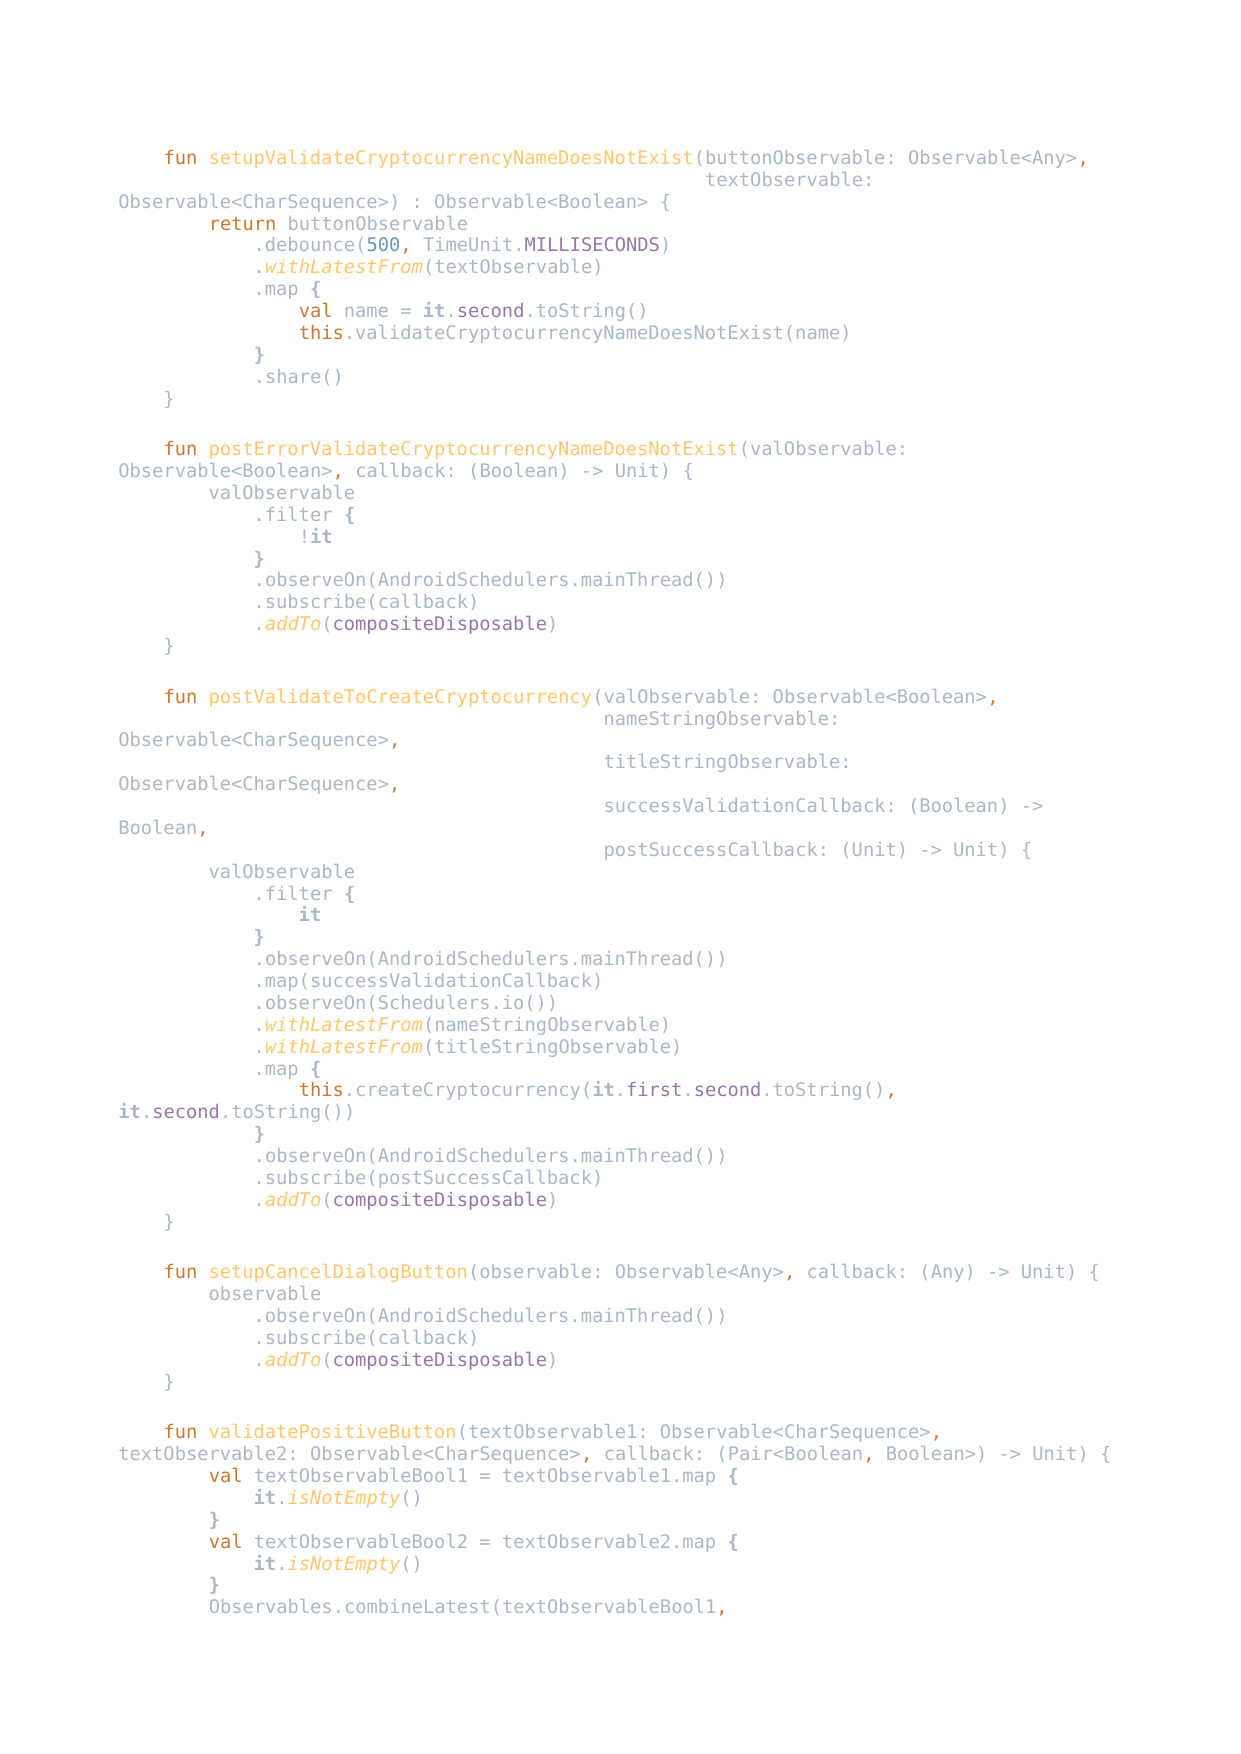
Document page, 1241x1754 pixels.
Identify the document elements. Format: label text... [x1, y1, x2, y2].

text fun setupValidateCryptocurrencyNameDoesNotExist(buttonObservable: Observable<Any>, textObservable: Observable<CharSequence>) : Observable<Boolean> { return buttonObservable .debounce(500, TimeUnit.MILLISECONDS) .withLatestFrom(textObservable) .map { val name = it.second.toString() this.validateCryptocurrencyNameDoesNotExist(name) } .share() } fun postErrorValidateCryptocurrencyNameDoesNotExist(valObservable: Observable<Boolean>, callback: (Boolean) -> Unit) { valObservable .filter { !it } .observeOn(AndroidSchedulers.mainThread()) .subscribe(callback) .addTo(compositeDisposable) } fun postValidateToCreateCryptocurrency(valObservable: Observable<Boolean>, nameStringObservable: Observable<CharSequence>, titleStringObservable: Observable<CharSequence>, successValidationCallback: (Boolean) -> Boolean, postSuccessCallback: (Unit) -> Unit) { valObservable .filter { it } .observeOn(AndroidSchedulers.mainThread()) .map(successValidationCallback) .observeOn(Schedulers.io()) .withLatestFrom(nameStringObservable) .withLatestFrom(titleStringObservable) .map { this.createCryptocurrency(it.first.second.toString(), it.second.toString()) } .observeOn(AndroidSchedulers.mainThread()) .subscribe(postSuccessCallback) .addTo(compositeDisposable) } fun setupCancelDialogButton(observable: Observable<Any>, callback: (Any) -> Unit) { observable .observeOn(AndroidSchedulers.mainThread()) .subscribe(callback) .addTo(compositeDisposable) } fun validatePositiveButton(textObservable1: Observable<CharSequence>, textObservable2: Observable<CharSequence>, callback: (Pair<Boolean, Boolean>) -> Unit) { val textObservableBool1 = textObservable1.map { it.isNotEmpty() } val textObservableBool2 = textObservable2.map { it.isNotEmpty() } Observables.combineLatest(textObservableBool1, [118, 118, 1122, 1618]
